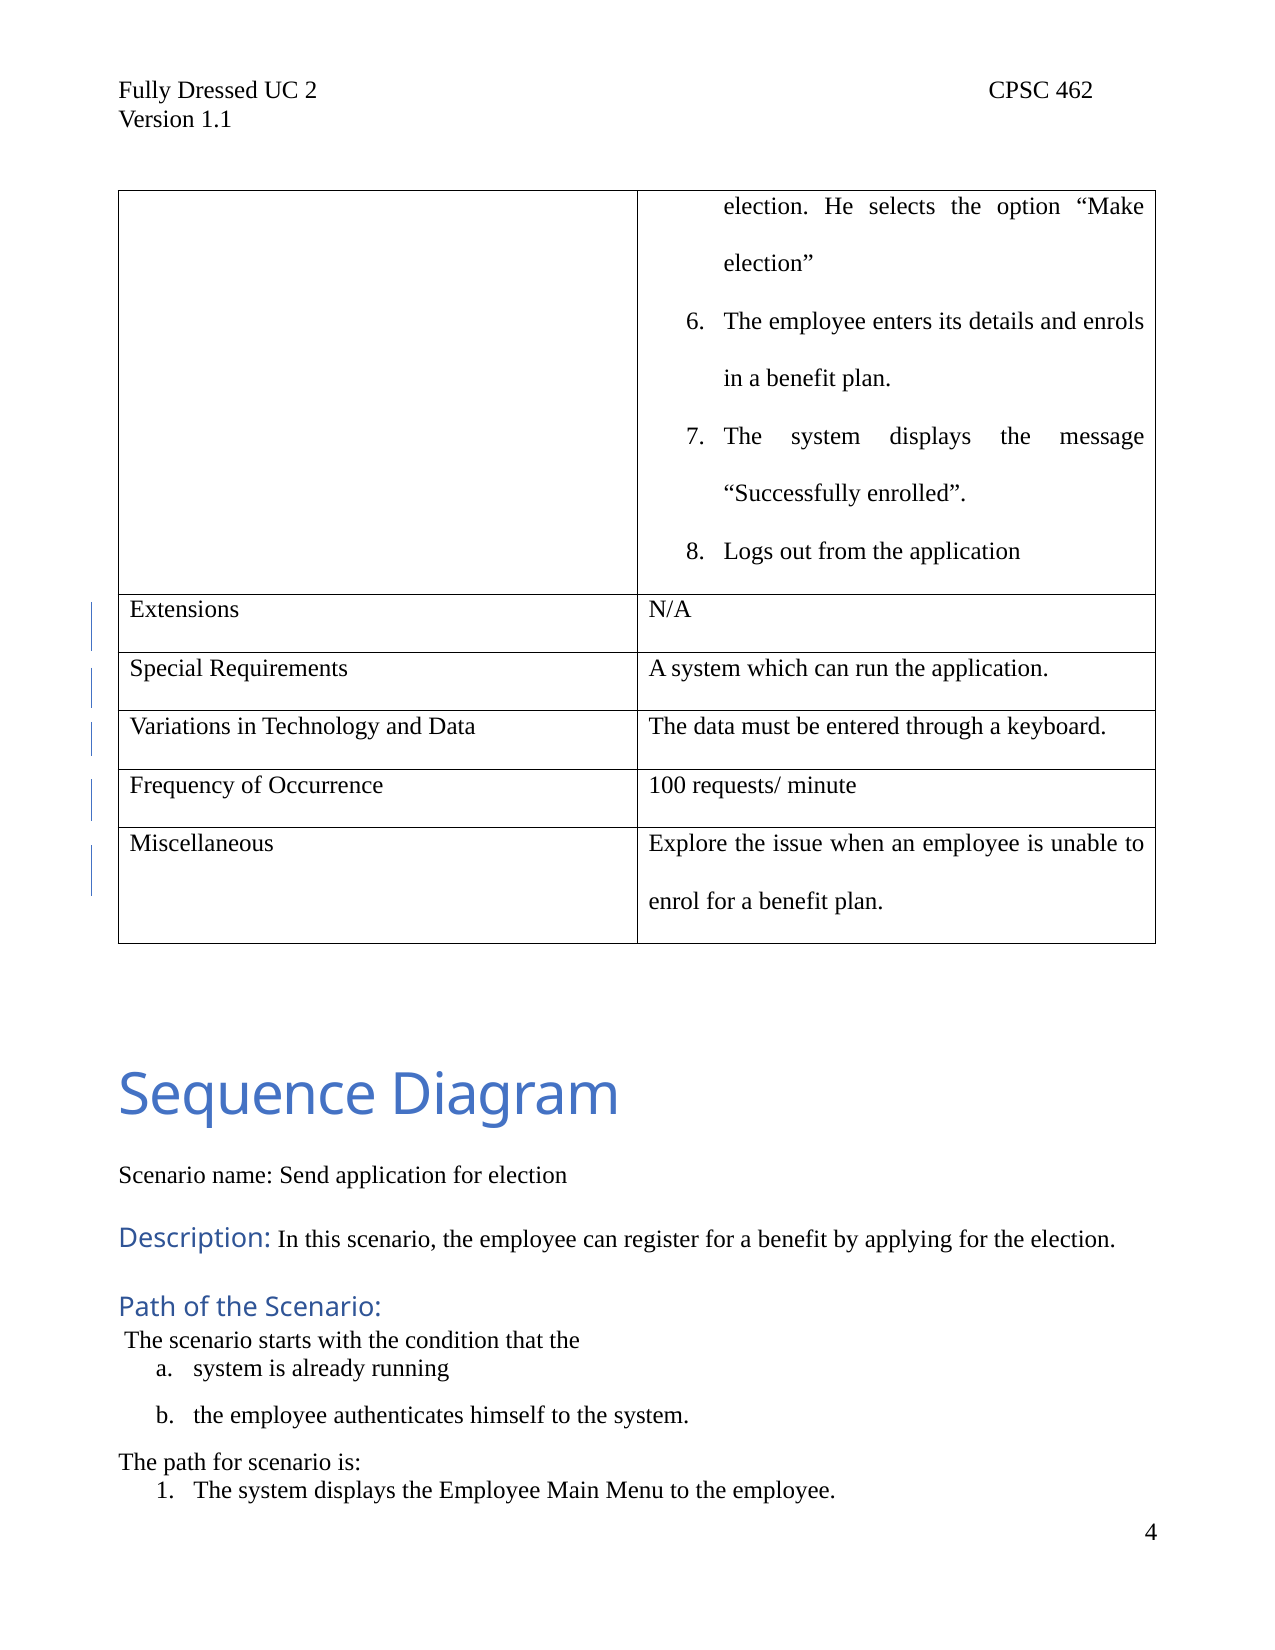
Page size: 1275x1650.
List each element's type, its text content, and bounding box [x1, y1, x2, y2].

table_cell Variations in Technology and Data [119, 711, 637, 769]
table_cell Frequency of Occurrence [119, 770, 637, 827]
table_cell Miscellaneous [119, 828, 637, 943]
text The path for scenario is: [118, 1447, 1157, 1475]
table_cell N/A [638, 595, 1155, 652]
list The system displays the Employee Main Menu to the employee. [156, 1475, 1157, 1504]
table_cell A system which can run the application. [638, 653, 1155, 710]
list system is already running [156, 1353, 1157, 1382]
text Description: In this scenario, the employee can register for a benefit by applying for the election. [118, 1218, 1157, 1255]
text The scenario starts with the condition that the [118, 1325, 1157, 1353]
table_cell 100 requests/ minute [638, 770, 1155, 827]
table_cell [119, 191, 637, 593]
table_cell Special Requirements [119, 653, 637, 710]
subtitle Path of the Scenario: [118, 1288, 1157, 1325]
title Sequence Diagram [118, 1052, 1157, 1132]
table_cell Extensions [119, 595, 637, 652]
list the employee authenticates himself to the system. [156, 1400, 1157, 1429]
text Scenario name: Send application for election [118, 1161, 1157, 1189]
table_cell Explore the issue when an employee is unable to enrol for a benefit plan. [638, 828, 1155, 943]
table_cell election. He selects the option “Make election” The employee enters its details and enrols in a benefit plan. The system displays the message “Successfully enrolled”. Logs out from the application [638, 191, 1155, 593]
table_cell The data must be entered through a keyboard. [638, 711, 1155, 769]
